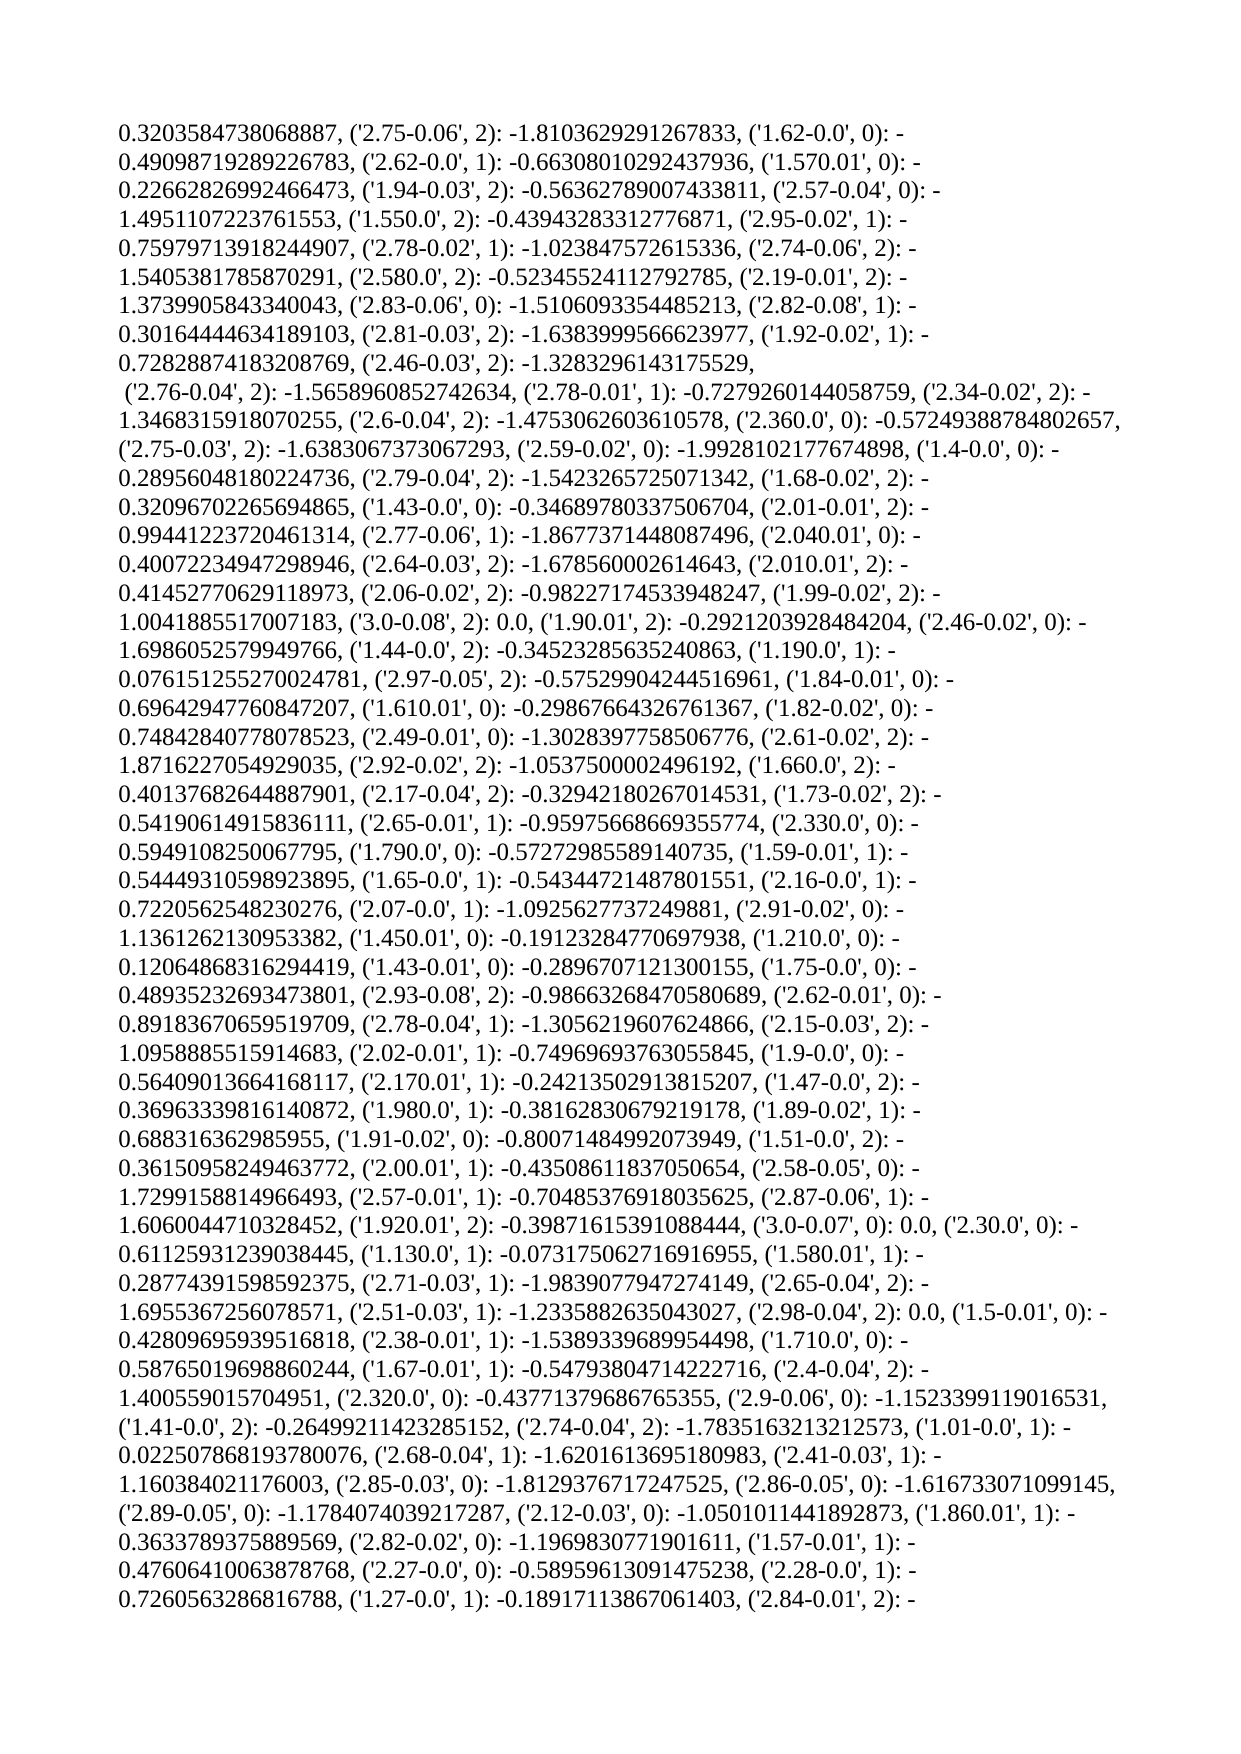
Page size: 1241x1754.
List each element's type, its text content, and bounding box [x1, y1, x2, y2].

text ('2.76-0.04', 2): -1.5658960852742634, ('2.78-0.01', 1): -0.7279260144058759, ('2.34-0.02', 2): -1.3468315918070255, ('2.6-0.04', 2): -1.4753062603610578, ('2.360.0', 0): -0.57249388784802657, ('2.75-0.03', 2): -1.6383067373067293, ('2.59-0.02', 0): -1.9928102177674898, ('1.4-0.0', 0): -0.28956048180224736, ('2.79-0.04', 2): -1.5423265725071342, ('1.68-0.02', 2): -0.32096702265694865, ('1.43-0.0', 0): -0.34689780337506704, ('2.01-0.01', 2): -0.99441223720461314, ('2.77-0.06', 1): -1.8677371448087496, ('2.040.01', 0): -0.40072234947298946, ('2.64-0.03', 2): -1.678560002614643, ('2.010.01', 2): -0.41452770629118973, ('2.06-0.02', 2): -0.98227174533948247, ('1.99-0.02', 2): -1.0041885517007183, ('3.0-0.08', 2): 0.0, ('1.90.01', 2): -0.2921203928484204, ('2.46-0.02', 0): -1.6986052579949766, ('1.44-0.0', 2): -0.34523285635240863, ('1.190.0', 1): -0.076151255270024781, ('2.97-0.05', 2): -0.57529904244516961, ('1.84-0.01', 0): -0.69642947760847207, ('1.610.01', 0): -0.29867664326761367, ('1.82-0.02', 0): -0.74842840778078523, ('2.49-0.01', 0): -1.3028397758506776, ('2.61-0.02', 2): -1.8716227054929035, ('2.92-0.02', 2): -1.0537500002496192, ('1.660.0', 2): -0.40137682644887901, ('2.17-0.04', 2): -0.32942180267014531, ('1.73-0.02', 2): -0.54190614915836111, ('2.65-0.01', 1): -0.95975668669355774, ('2.330.0', 0): -0.5949108250067795, ('1.790.0', 0): -0.57272985589140735, ('1.59-0.01', 1): -0.54449310598923895, ('1.65-0.0', 1): -0.54344721487801551, ('2.16-0.0', 1): -0.7220562548230276, ('2.07-0.0', 1): -1.0925627737249881, ('2.91-0.02', 0): -1.1361262130953382, ('1.450.01', 0): -0.19123284770697938, ('1.210.0', 0): -0.12064868316294419, ('1.43-0.01', 0): -0.2896707121300155, ('1.75-0.0', 0): -0.48935232693473801, ('2.93-0.08', 2): -0.98663268470580689, ('2.62-0.01', 0): -0.89183670659519709, ('2.78-0.04', 1): -1.3056219607624866, ('2.15-0.03', 2): -1.0958885515914683, ('2.02-0.01', 1): -0.74969693763055845, ('1.9-0.0', 0): -0.56409013664168117, ('2.170.01', 1): -0.24213502913815207, ('1.47-0.0', 2): -0.36963339816140872, ('1.980.0', 1): -0.38162830679219178, ('1.89-0.02', 1): -0.688316362985955, ('1.91-0.02', 0): -0.80071484992073949, ('1.51-0.0', 2): -0.36150958249463772, ('2.00.01', 1): -0.43508611837050654, ('2.58-0.05', 0): -1.7299158814966493, ('2.57-0.01', 1): -0.70485376918035625, ('2.87-0.06', 1): -1.6060044710328452, ('1.920.01', 2): -0.39871615391088444, ('3.0-0.07', 0): 0.0, ('2.30.0', 0): -0.61125931239038445, ('1.130.0', 1): -0.073175062716916955, ('1.580.01', 1): -0.28774391598592375, ('2.71-0.03', 1): -1.9839077947274149, ('2.65-0.04', 2): -1.6955367256078571, ('2.51-0.03', 1): -1.2335882635043027, ('2.98-0.04', 2): 0.0, ('1.5-0.01', 0): -0.42809695939516818, ('2.38-0.01', 1): -1.5389339689954498, ('1.710.0', 0): -0.58765019698860244, ('1.67-0.01', 1): -0.54793804714222716, ('2.4-0.04', 2): -1.400559015704951, ('2.320.0', 0): -0.43771379686765355, ('2.9-0.06', 0): -1.1523399119016531, ('1.41-0.0', 2): -0.26499211423285152, ('2.74-0.04', 2): -1.7835163213212573, ('1.01-0.0', 1): -0.022507868193780076, ('2.68-0.04', 1): -1.6201613695180983, ('2.41-0.03', 1): -1.160384021176003, ('2.85-0.03', 0): -1.8129376717247525, ('2.86-0.05', 0): -1.616733071099145, ('2.89-0.05', 0): -1.1784074039217287, ('2.12-0.03', 0): -1.0501011441892873, ('1.860.01', 1): -0.3633789375889569, ('2.82-0.02', 0): -1.1969830771901611, ('1.57-0.01', 1): -0.47606410063878768, ('2.27-0.0', 0): -0.58959613091475238, ('2.28-0.0', 1): -0.7260563286816788, ('1.27-0.0', 1): -0.18917113867061403, ('2.84-0.01', 2): [118, 377, 1122, 1613]
text -0.3203584738068887, ('2.75-0.06', 2): -1.8103629291267833, ('1.62-0.0', 0): -0.49098719289226783, ('2.62-0.0', 1): -0.66308010292437936, ('1.570.01', 0): -0.22662826992466473, ('1.94-0.03', 2): -0.56362789007433811, ('2.57-0.04', 0): -1.4951107223761553, ('1.550.0', 2): -0.43943283312776871, ('2.95-0.02', 1): -0.75979713918244907, ('2.78-0.02', 1): -1.023847572615336, ('2.74-0.06', 2): -1.5405381785870291, ('2.580.0', 2): -0.52345524112792785, ('2.19-0.01', 2): -1.3739905843340043, ('2.83-0.06', 0): -1.5106093354485213, ('2.82-0.08', 1): -0.30164444634189103, ('2.81-0.03', 2): -1.6383999566623977, ('1.92-0.02', 1): -0.72828874183208769, ('2.46-0.03', 2): -1.3283296143175529, [118, 118, 1122, 377]
